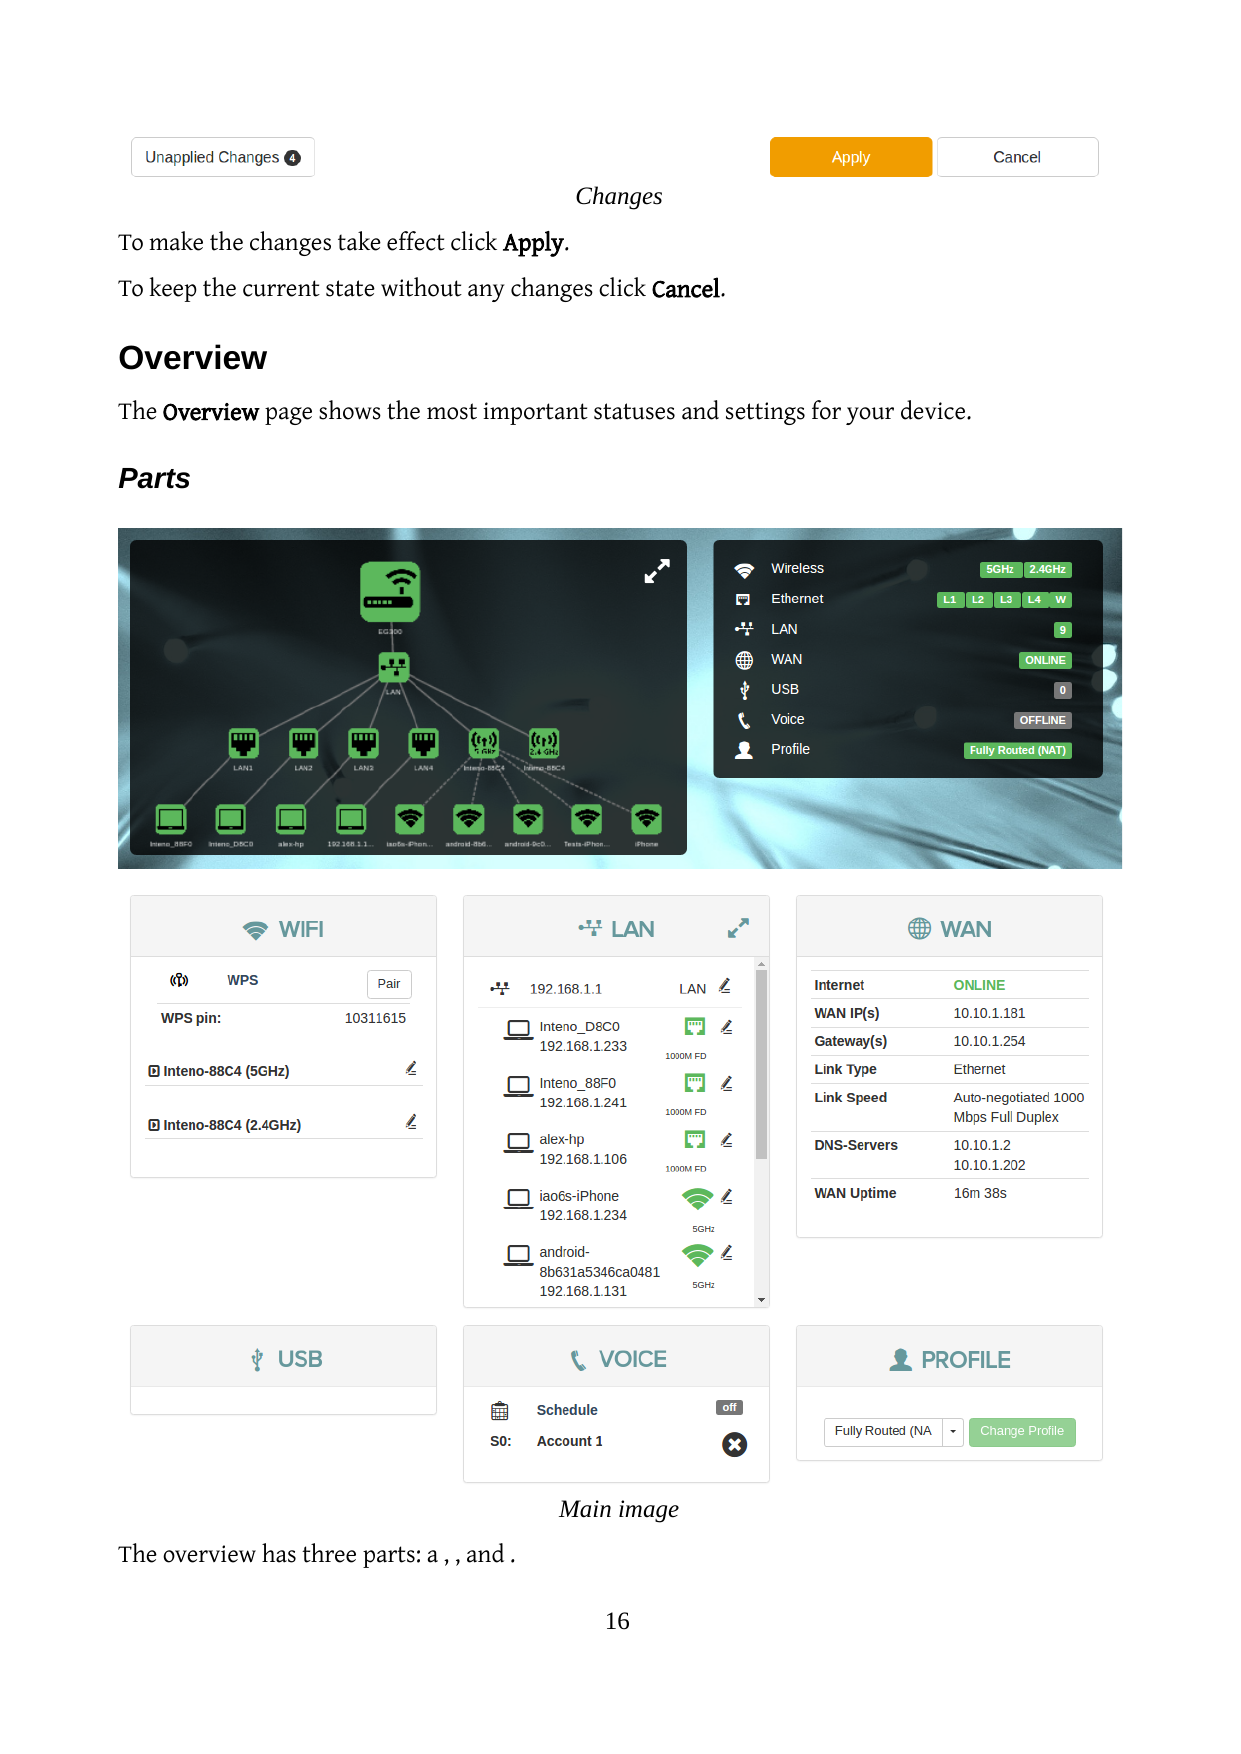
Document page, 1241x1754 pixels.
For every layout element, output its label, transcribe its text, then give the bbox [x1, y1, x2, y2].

picture [118, 528, 1123, 1494]
text The Overview page shows the most important statuses and settings for your device. [118, 398, 1122, 427]
text The overview has three parts: a , , and . [118, 1541, 1122, 1569]
picture [118, 130, 1123, 182]
text To make the changes take effect click Apply. [118, 228, 1122, 257]
text Main image [118, 1494, 1122, 1523]
text To keep the current state without any changes click Cancel. [118, 275, 1122, 304]
subtitle Parts [118, 461, 1122, 494]
text Changes [118, 182, 1122, 210]
subtitle Overview [118, 338, 1122, 376]
